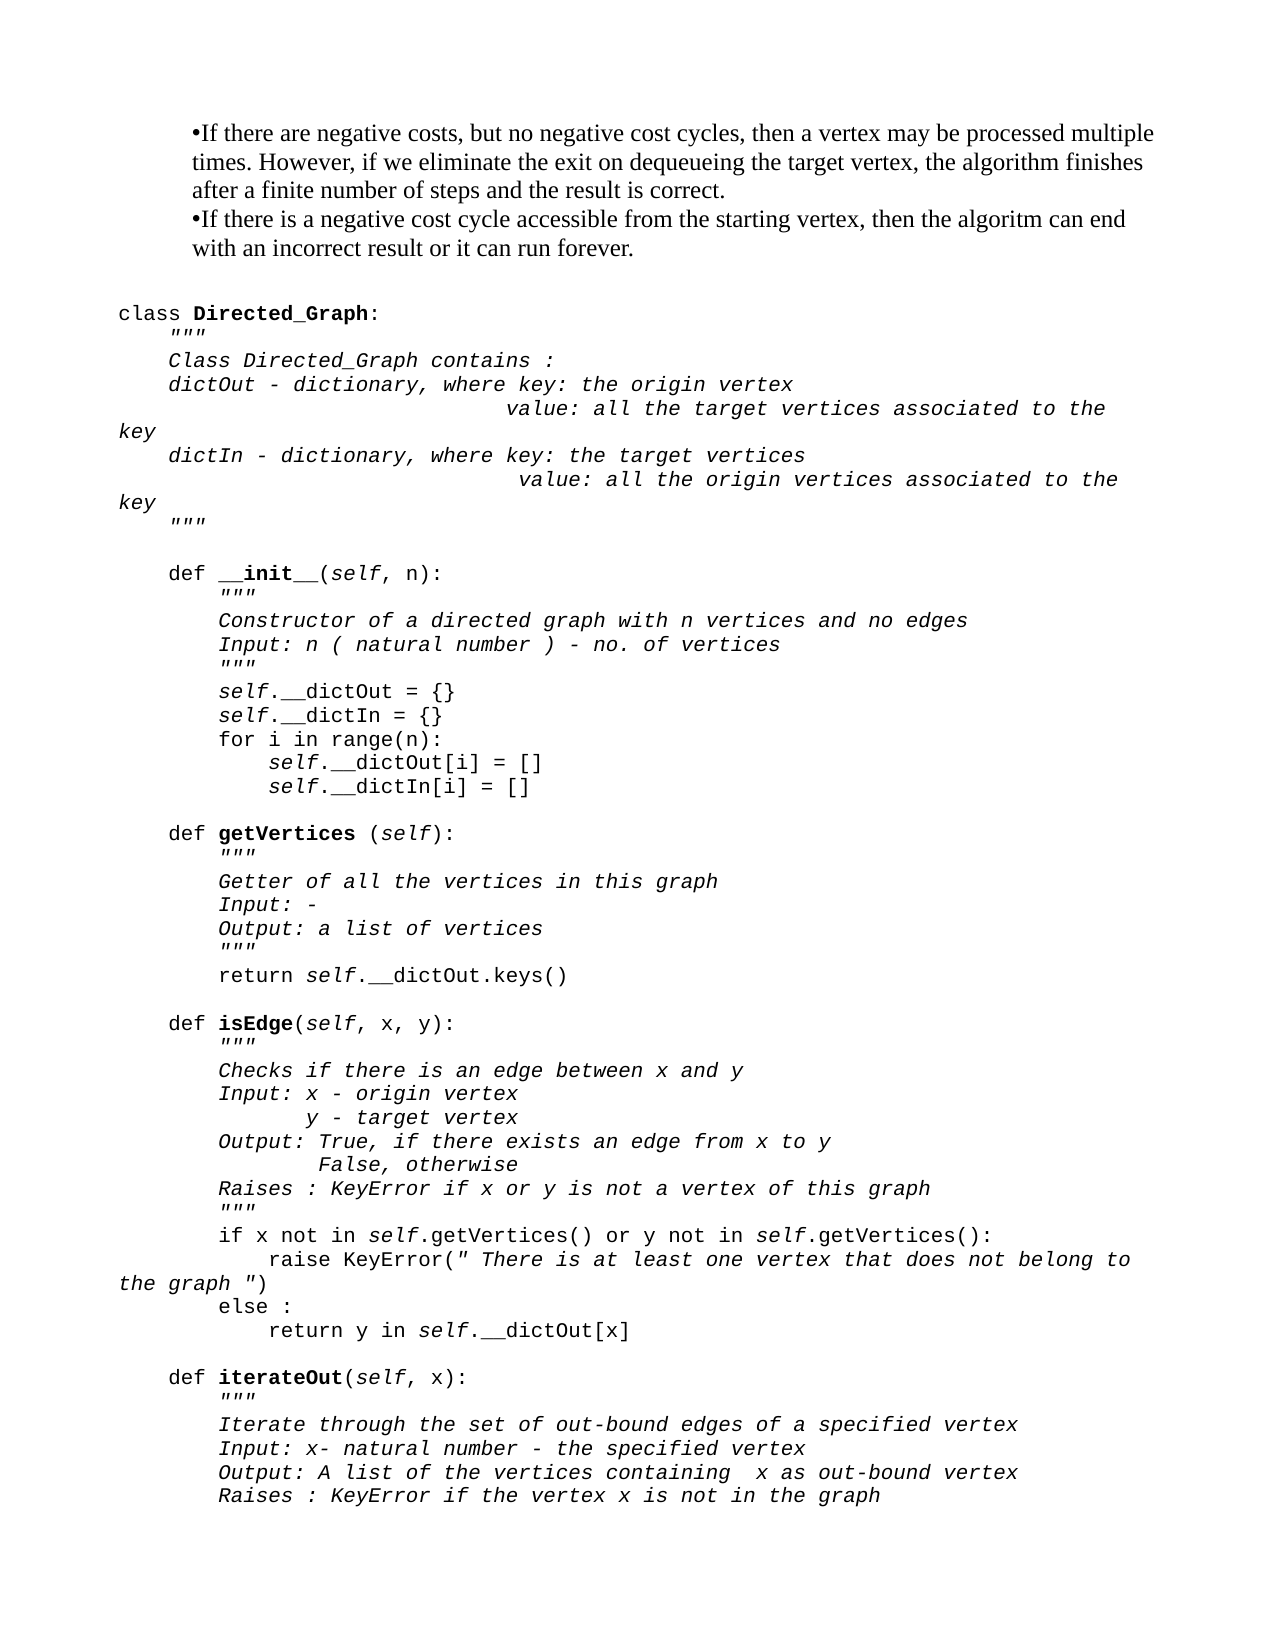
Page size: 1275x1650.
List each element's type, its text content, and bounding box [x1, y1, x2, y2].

text Output: a list of vertices [118, 918, 1157, 942]
text raise KeyError(" There is at least one vertex that does not belong to the graph ") [118, 1249, 1157, 1296]
text Input: n ( natural number ) - no. of vertices [118, 634, 1157, 658]
text Raises : KeyError if the vertex x is not in the graph [118, 1485, 1157, 1509]
text """ [118, 587, 1157, 611]
text def isEdge(self, x, y): [118, 1012, 1157, 1036]
text Constructor of a directed graph with n vertices and no edges [118, 611, 1157, 634]
text if x not in self.getVertices() or y not in self.getVertices(): [118, 1225, 1157, 1249]
text y - target vertex [118, 1107, 1157, 1131]
text class Directed_Graph: [118, 303, 1157, 327]
text """ [118, 658, 1157, 681]
text Input: x - origin vertex [118, 1083, 1157, 1107]
text Class Directed_Graph contains : [118, 350, 1157, 374]
text value: all the origin vertices associated to the key [118, 469, 1157, 516]
text self.__dictIn[i] = [] [118, 776, 1157, 800]
text value: all the target vertices associated to the key [118, 398, 1157, 445]
text return self.__dictOut.keys() [118, 965, 1157, 989]
list If there are negative costs, but no negative cost cycles, then a vertex may be processed multiple times. However, if we eliminate the exit on dequeueing the target vertex, the algorithm finishes after a finite number of steps and the result is correct. [118, 118, 1157, 204]
text False, otherwise [118, 1154, 1157, 1178]
text for i in range(n): [118, 729, 1157, 752]
text Raises : KeyError if x or y is not a vertex of this graph [118, 1178, 1157, 1202]
text def getVertices (self): [118, 823, 1157, 847]
text """ [118, 327, 1157, 350]
text dictIn - dictionary, where key: the target vertices [118, 445, 1157, 469]
text def __init__(self, n): [118, 563, 1157, 587]
text else : [118, 1296, 1157, 1320]
text Output: True, if there exists an edge from x to y [118, 1131, 1157, 1154]
text Input: x- natural number - the specified vertex [118, 1438, 1157, 1462]
list If there is a negative cost cycle accessible from the starting vertex, then the algoritm can end with an incorrect result or it can run forever. [118, 204, 1157, 262]
text Output: A list of the vertices containing x as out-bound vertex [118, 1462, 1157, 1485]
text """ [118, 1202, 1157, 1225]
text self.__dictOut = {} [118, 681, 1157, 705]
text return y in self.__dictOut[x] [118, 1320, 1157, 1343]
text """ [118, 942, 1157, 965]
text self.__dictOut[i] = [] [118, 752, 1157, 776]
text """ [118, 847, 1157, 871]
text def iterateOut(self, x): [118, 1367, 1157, 1391]
text """ [118, 1036, 1157, 1060]
text Iterate through the set of out-bound edges of a specified vertex [118, 1414, 1157, 1438]
text dictOut - dictionary, where key: the origin vertex [118, 374, 1157, 398]
text Getter of all the vertices in this graph [118, 871, 1157, 894]
text """ [118, 516, 1157, 539]
text self.__dictIn = {} [118, 705, 1157, 729]
text """ [118, 1391, 1157, 1414]
text Checks if there is an edge between x and y [118, 1060, 1157, 1083]
text Input: - [118, 894, 1157, 918]
